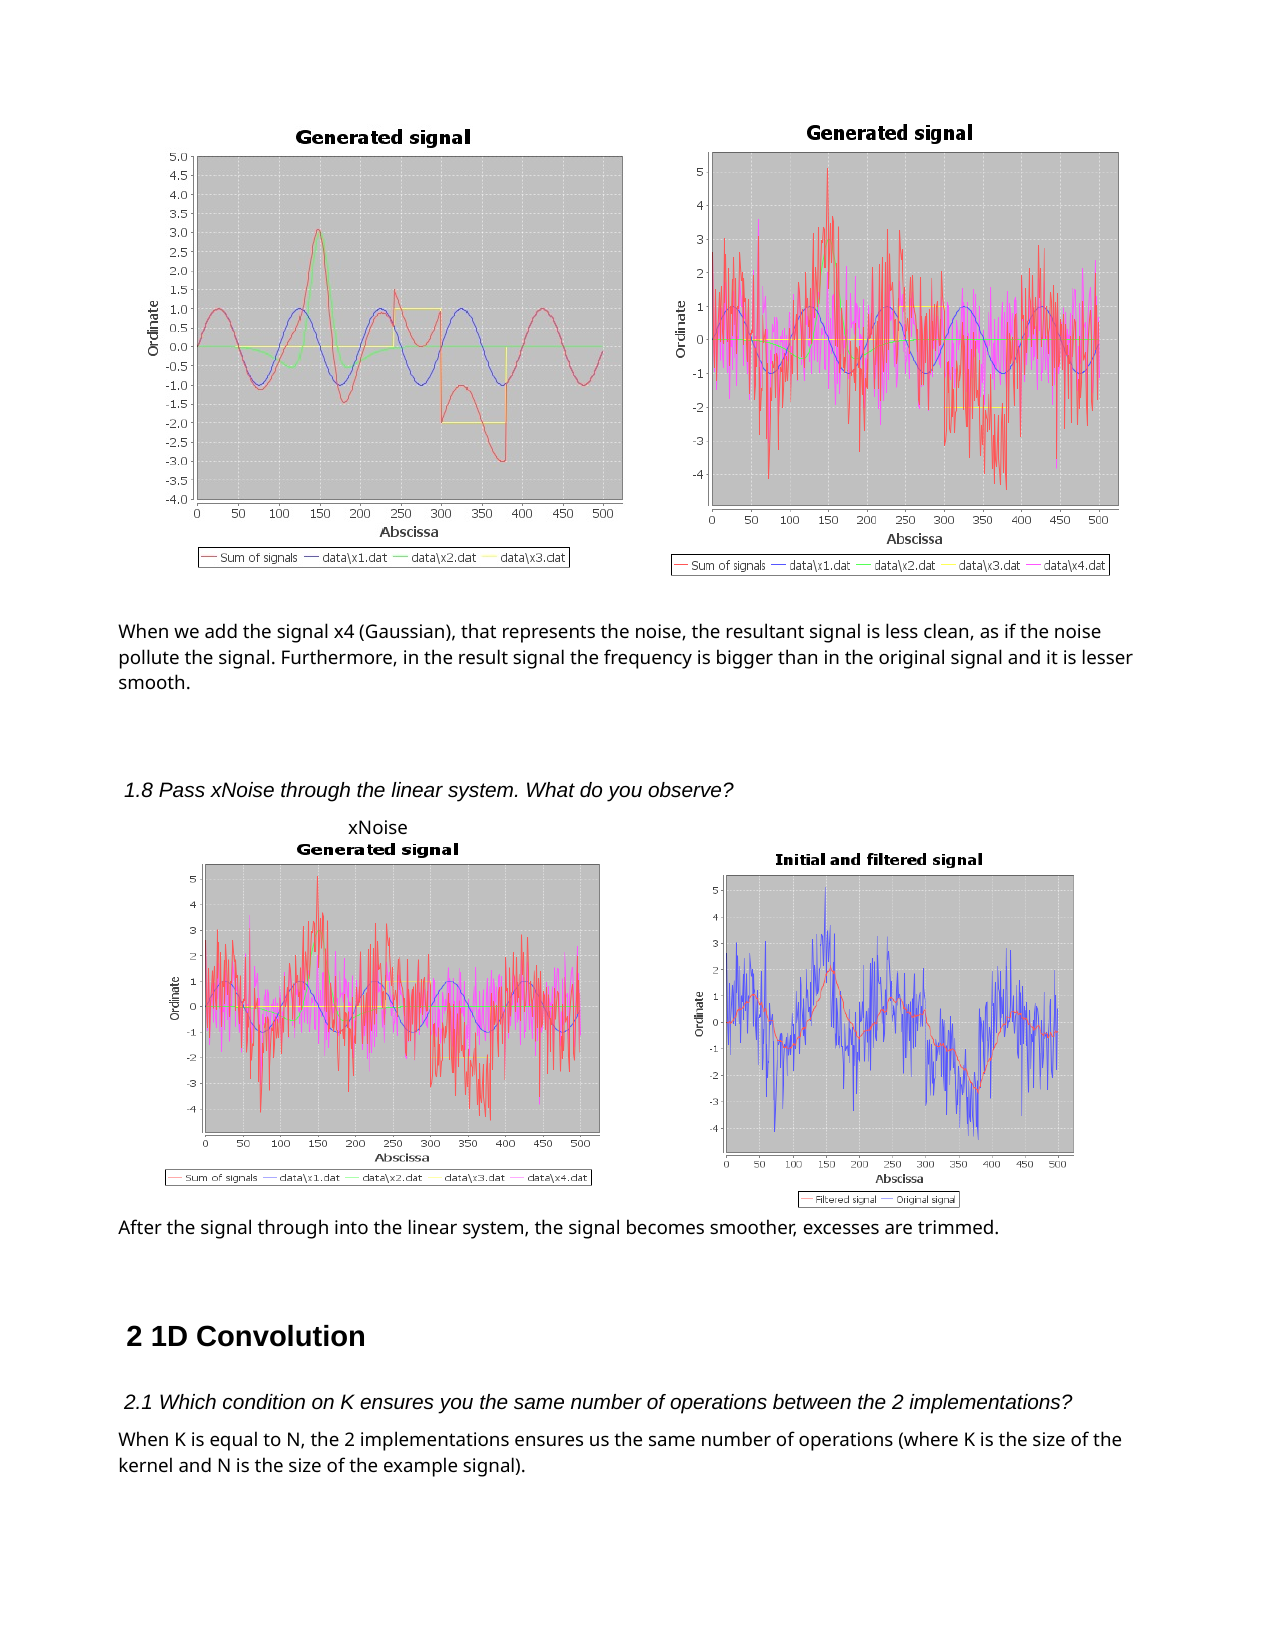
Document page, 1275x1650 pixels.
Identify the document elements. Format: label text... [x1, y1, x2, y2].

table_cell [637, 1208, 1157, 1214]
table_cell [637, 118, 1157, 618]
table_header Which condition on K ensures you the same number of operations between the 2 implementations? [118, 1365, 1157, 1426]
table_cell [118, 840, 637, 1214]
table_cell [118, 568, 637, 618]
picture [145, 839, 610, 1186]
picture [650, 119, 1128, 576]
table_cell xNoise [118, 814, 637, 839]
subtitle 1D Convolution [118, 1319, 1157, 1352]
table_cell [637, 814, 1157, 1207]
table_cell After the signal through into the linear system, the signal becomes smoother, excesses are trimmed. [118, 1215, 1157, 1266]
table_cell Pass xNoise through the linear system. What do you observe? [118, 753, 1157, 814]
table_cell When K is equal to N, the 2 implementations ensures us the same number of operations (where K is the size of the kernel and N is the size of the example signal). [118, 1426, 1157, 1528]
picture [133, 124, 635, 568]
picture [673, 849, 1083, 1208]
table_cell [118, 118, 637, 124]
table_cell When we add the signal x4 (Gaussian), that represents the noise, the resultant signal is less clean, as if the noise pollute the signal. Furthermore, in the result signal the frequency is bigger than in the original signal and it is lesser smooth. [118, 619, 1157, 753]
table_cell [118, 125, 133, 567]
